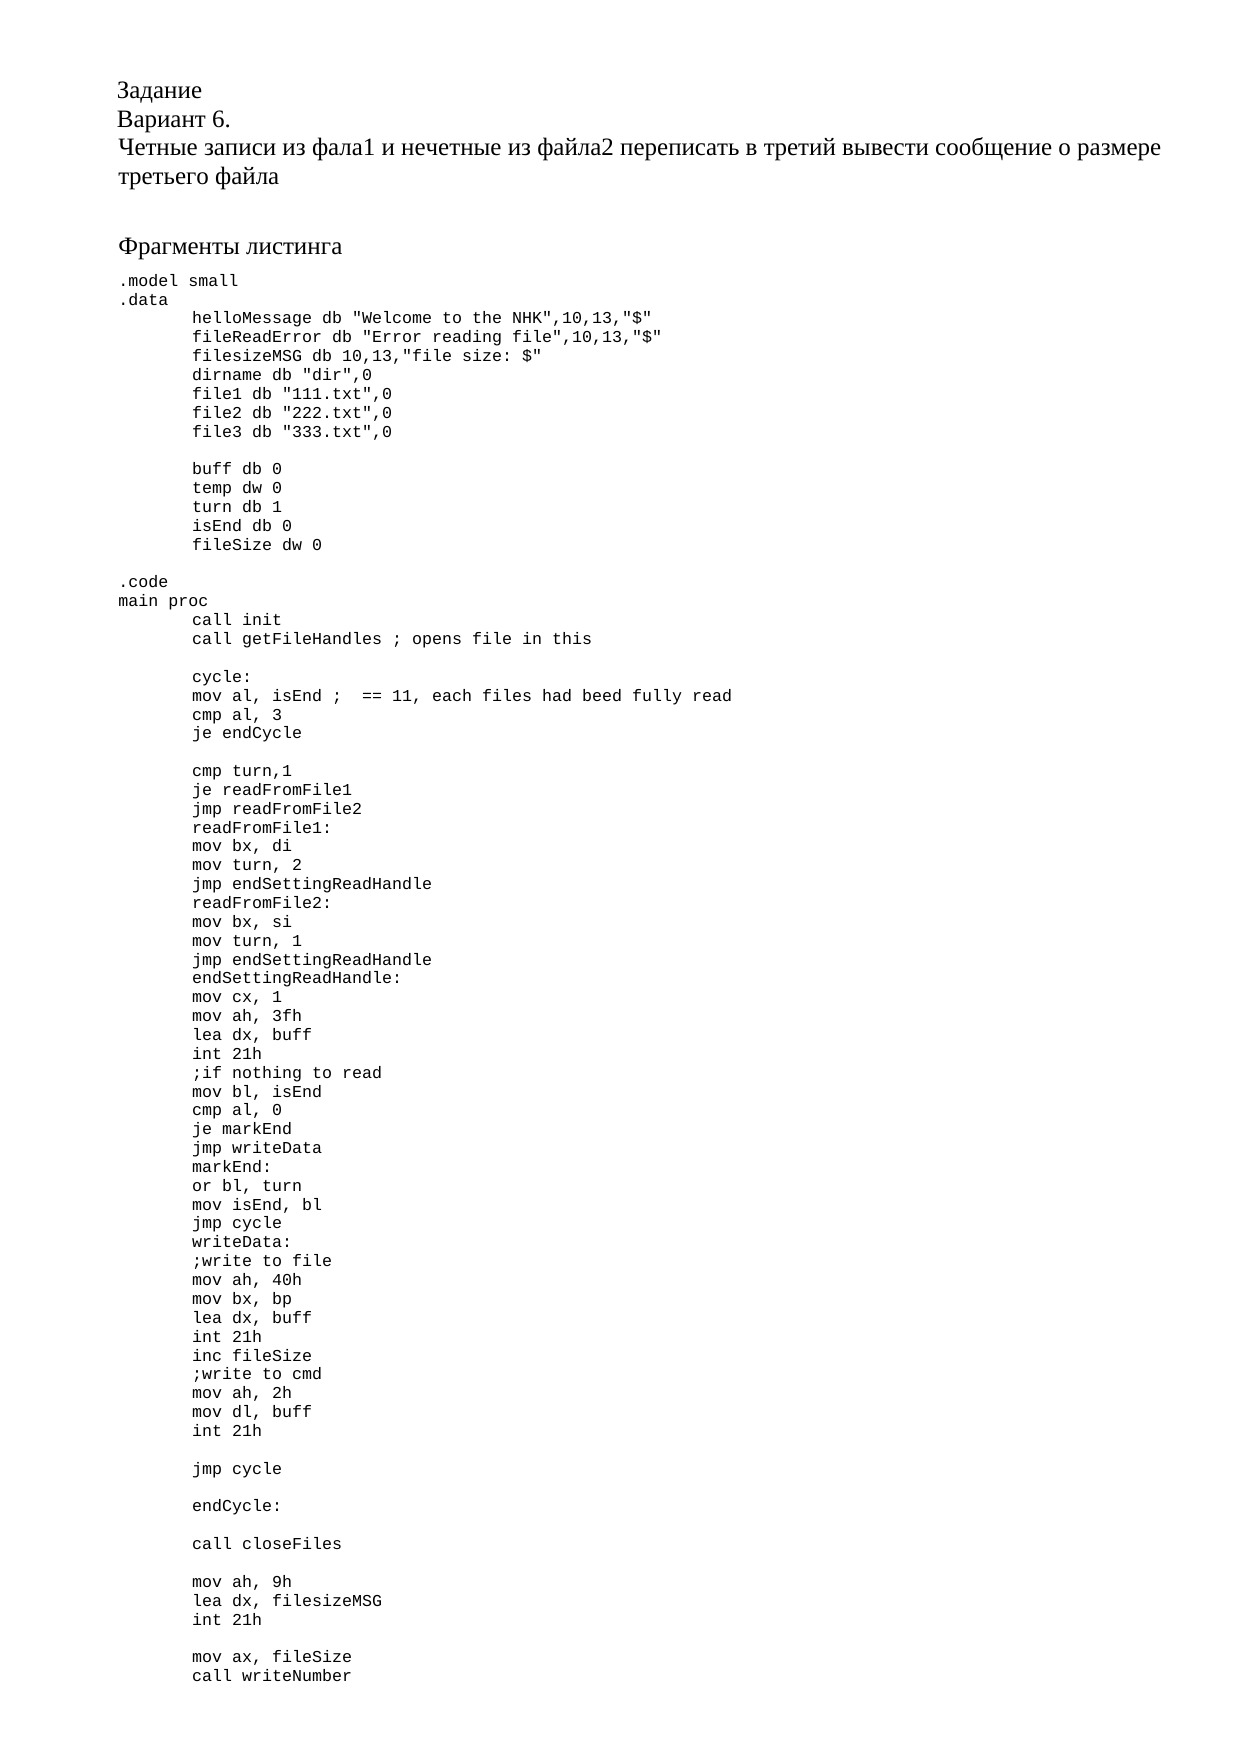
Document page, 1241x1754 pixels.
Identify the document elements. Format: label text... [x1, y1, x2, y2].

text .data [118, 291, 1162, 310]
text int 21h [118, 1328, 1162, 1347]
text markEnd: [118, 1158, 1162, 1177]
text lea dx, buff [118, 1309, 1162, 1328]
text Четные записи из фала1 и нечетные из файла2 переписать в третий вывести сообщение о размере третьего файла [118, 132, 1162, 190]
text call init [118, 612, 1162, 631]
text Задание [117, 75, 1162, 104]
text or bl, turn [118, 1177, 1162, 1196]
text turn db 1 [118, 499, 1162, 517]
text je endCycle [118, 725, 1162, 744]
text buff db 0 [118, 461, 1162, 480]
text mov bx, bp [118, 1291, 1162, 1309]
text mov isEnd, bl [118, 1196, 1162, 1215]
text inc fileSize [118, 1347, 1162, 1366]
text lea dx, filesizeMSG [118, 1592, 1162, 1611]
text mov ah, 9h [118, 1573, 1162, 1592]
text je markEnd [118, 1121, 1162, 1140]
text .model small [118, 272, 1162, 291]
text jmp writeData [118, 1140, 1162, 1158]
text ;write to file [118, 1253, 1162, 1272]
text jmp cycle [118, 1460, 1162, 1479]
text mov turn, 2 [118, 857, 1162, 876]
text call writeNumber [118, 1668, 1162, 1686]
text mov ah, 3fh [118, 1008, 1162, 1027]
text jmp endSettingReadHandle [118, 876, 1162, 894]
text cmp al, 3 [118, 706, 1162, 725]
text ;if nothing to read [118, 1064, 1162, 1083]
text cmp turn,1 [118, 763, 1162, 781]
text int 21h [118, 1422, 1162, 1441]
text mov ax, fileSize [118, 1649, 1162, 1668]
text cmp al, 0 [118, 1102, 1162, 1121]
text jmp endSettingReadHandle [118, 951, 1162, 970]
text .code [118, 574, 1162, 593]
text isEnd db 0 [118, 517, 1162, 536]
text mov cx, 1 [118, 989, 1162, 1008]
text je readFromFile1 [118, 781, 1162, 800]
text cycle: [118, 668, 1162, 687]
text mov bx, si [118, 913, 1162, 932]
text endSettingReadHandle: [118, 970, 1162, 989]
text ;write to cmd [118, 1366, 1162, 1385]
text file2 db "222.txt",0 [118, 404, 1162, 423]
text mov turn, 1 [118, 932, 1162, 951]
text readFromFile2: [118, 894, 1162, 913]
text readFromFile1: [118, 819, 1162, 838]
text jmp cycle [118, 1215, 1162, 1234]
text int 21h [118, 1611, 1162, 1630]
text filesizeMSG db 10,13,"file size: $" [118, 348, 1162, 367]
text main proc [118, 593, 1162, 612]
text int 21h [118, 1045, 1162, 1064]
text mov bx, di [118, 838, 1162, 857]
text jmp readFromFile2 [118, 800, 1162, 819]
text call getFileHandles ; opens file in this [118, 631, 1162, 649]
text file1 db "111.txt",0 [118, 386, 1162, 404]
text mov dl, buff [118, 1404, 1162, 1422]
text lea dx, buff [118, 1027, 1162, 1045]
text helloMessage db "Welcome to the NHK",10,13,"$" [118, 310, 1162, 329]
text fileReadError db "Error reading file",10,13,"$" [118, 329, 1162, 348]
text Фрагменты листинга [118, 231, 1162, 260]
text mov ah, 2h [118, 1385, 1162, 1404]
text mov ah, 40h [118, 1272, 1162, 1291]
text endCycle: [118, 1498, 1162, 1517]
text mov bl, isEnd [118, 1083, 1162, 1102]
text mov al, isEnd ; == 11, each files had beed fully read [118, 687, 1162, 706]
text file3 db "333.txt",0 [118, 423, 1162, 442]
text dirname db "dir",0 [118, 367, 1162, 386]
text Вариант 6. [117, 104, 1162, 132]
text writeData: [118, 1234, 1162, 1253]
text temp dw 0 [118, 480, 1162, 499]
text call closeFiles [118, 1536, 1162, 1554]
text fileSize dw 0 [118, 536, 1162, 555]
